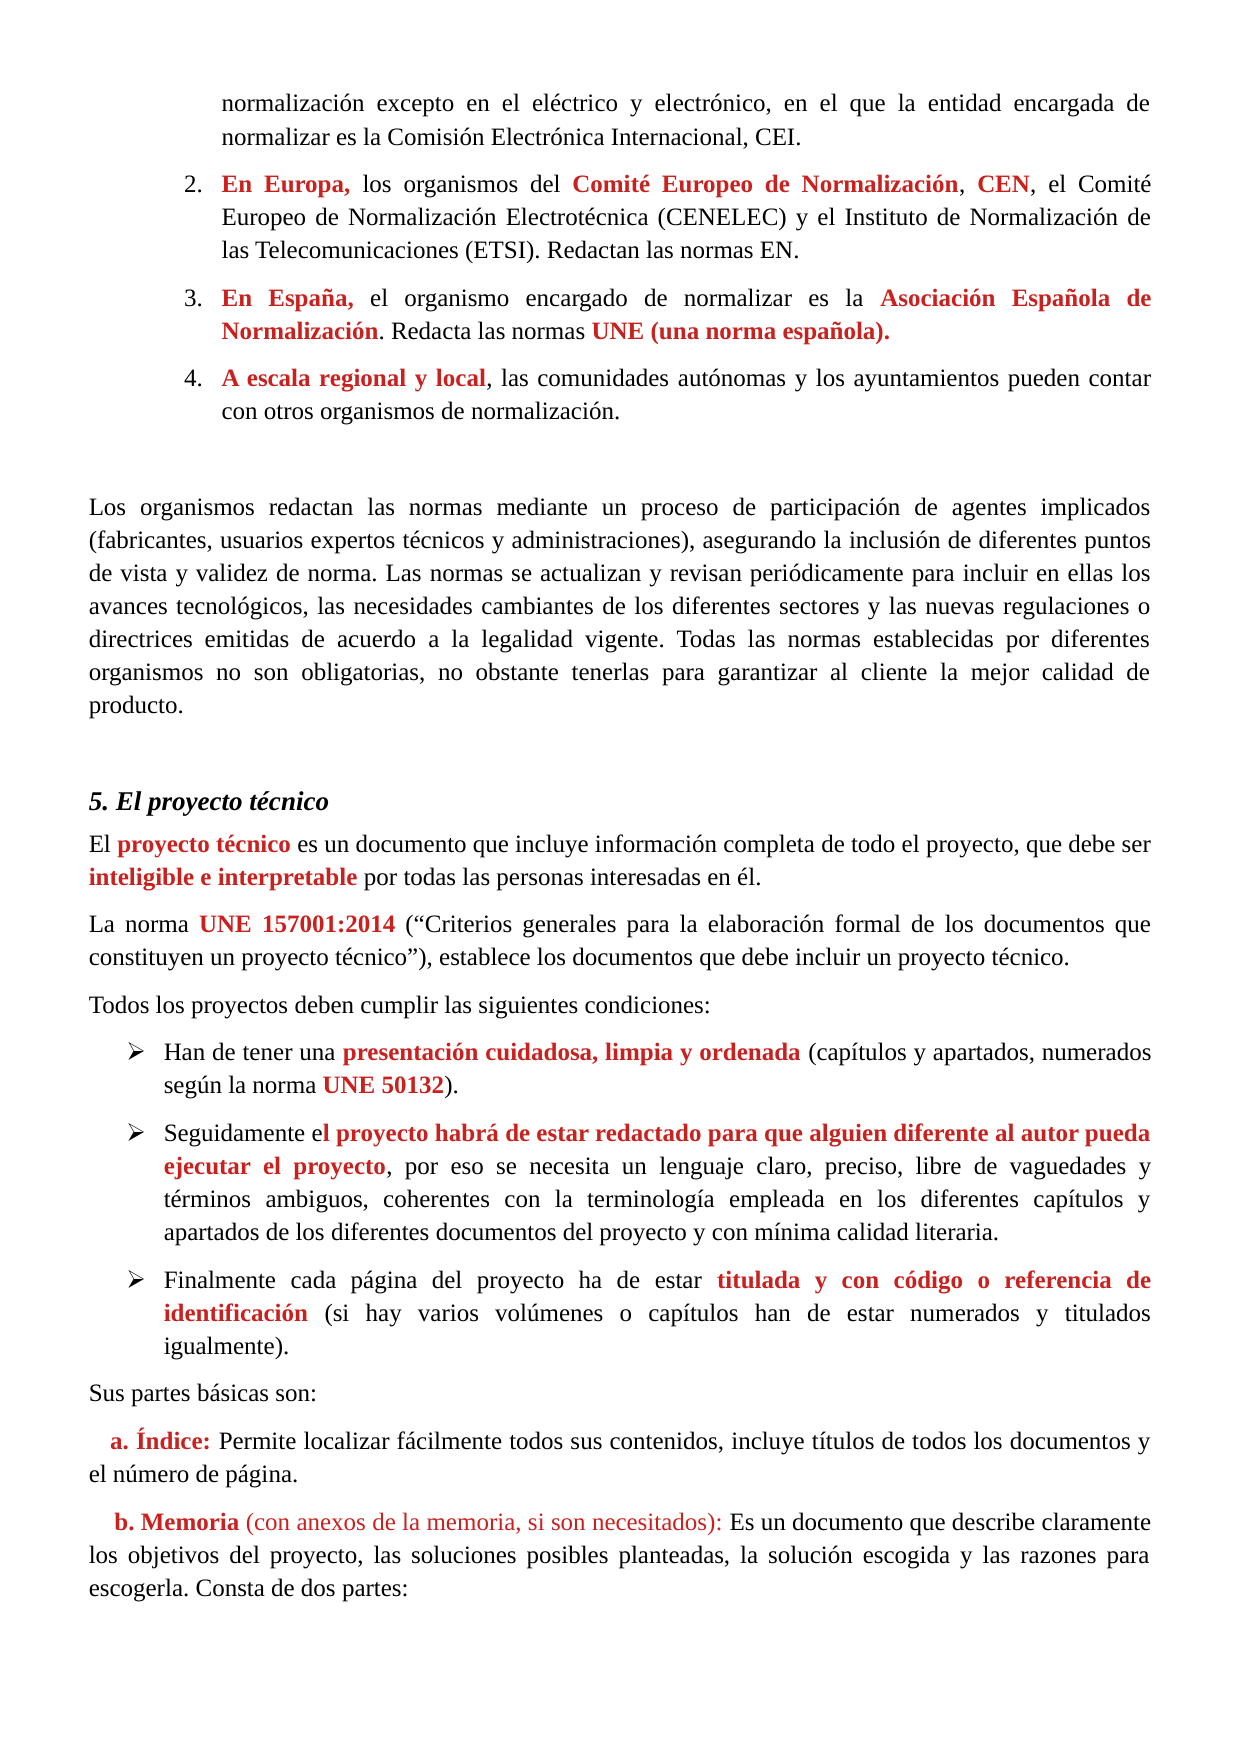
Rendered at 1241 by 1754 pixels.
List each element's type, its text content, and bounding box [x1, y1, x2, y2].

list En España, el organismo encargado de normalizar es la Asociación Española de Normalización. Redacta las normas UNE (una norma española). [184, 283, 1152, 344]
text Los organismos redactan las normas mediante un proceso de participación de agentes implicados (fabricantes, usuarios expertos técnicos y administraciones), asegurando la inclusión de diferentes puntos de vista y validez de norma. Las normas se actualizan y revisan periódicamente para incluir en ellas los avances tecnológicos, las necesidades cambiantes de los diferentes sectores y las nuevas regulaciones o directrices emitidas de acuerdo a la legalidad vigente. Todas las normas establecidas por diferentes organismos no son obligatorias, no obstante tenerlas para garantizar al cliente la mejor calidad de producto. [88, 492, 1152, 718]
text La norma UNE 157001:2014 (“Criterios generales para la elaboración formal de los documentos que constituyen un proyecto técnico”), establece los documentos que debe incluir un proyecto técnico. [88, 909, 1152, 971]
list Han de tener una presentación cuidadosa, limpia y ordenada (capítulos y apartados, numerados según la norma UNE 50132). [126, 1037, 1152, 1099]
subtitle 5. El proyecto técnico [88, 785, 1152, 816]
list normalización excepto en el eléctrico y electrónico, en el que la entidad encargada de normalizar es la Comisión Electrónica Internacional, CEI. [184, 88, 1152, 150]
text Todos los proyectos deben cumplir las siguientes condiciones: [88, 990, 1152, 1019]
text b. Memoria (con anexos de la memoria, si son necesitados): Es un documento que describe claramente los objetivos del proyecto, las soluciones posibles planteadas, la solución escogida y las razones para escogerla. Consta de dos partes: [88, 1507, 1152, 1601]
text Sus partes básicas son: [88, 1378, 1152, 1407]
list A escala regional y local, las comunidades autónomas y los ayuntamientos pueden contar con otros organismos de normalización. [184, 363, 1152, 425]
list Finalmente cada página del proyecto ha de estar titulada y con código o referencia de identificación (si hay varios volúmenes o capítulos han de estar numerados y titulados igualmente). [126, 1265, 1152, 1359]
text a. Índice: Permite localizar fácilmente todos sus contenidos, incluye títulos de todos los documentos y el número de página. [88, 1426, 1152, 1488]
list En Europa, los organismos del Comité Europeo de Normalización, CEN, el Comité Europeo de Normalización Electrotécnica (CENELEC) y el Instituto de Normalización de las Telecomunicaciones (ETSI). Redactan las normas EN. [184, 169, 1152, 264]
text El proyecto técnico es un documento que incluye información completa de todo el proyecto, que debe ser inteligible e interpretable por todas las personas interesadas en él. [88, 829, 1152, 890]
list Seguidamente el proyecto habrá de estar redactado para que alguien diferente al autor pueda ejecutar el proyecto, por eso se necesita un lenguaje claro, preciso, libre de vaguedades y términos ambiguos, coherentes con la terminología empleada en los diferentes capítulos y apartados de los diferentes documentos del proyecto y con mínima calidad literaria. [126, 1118, 1152, 1246]
